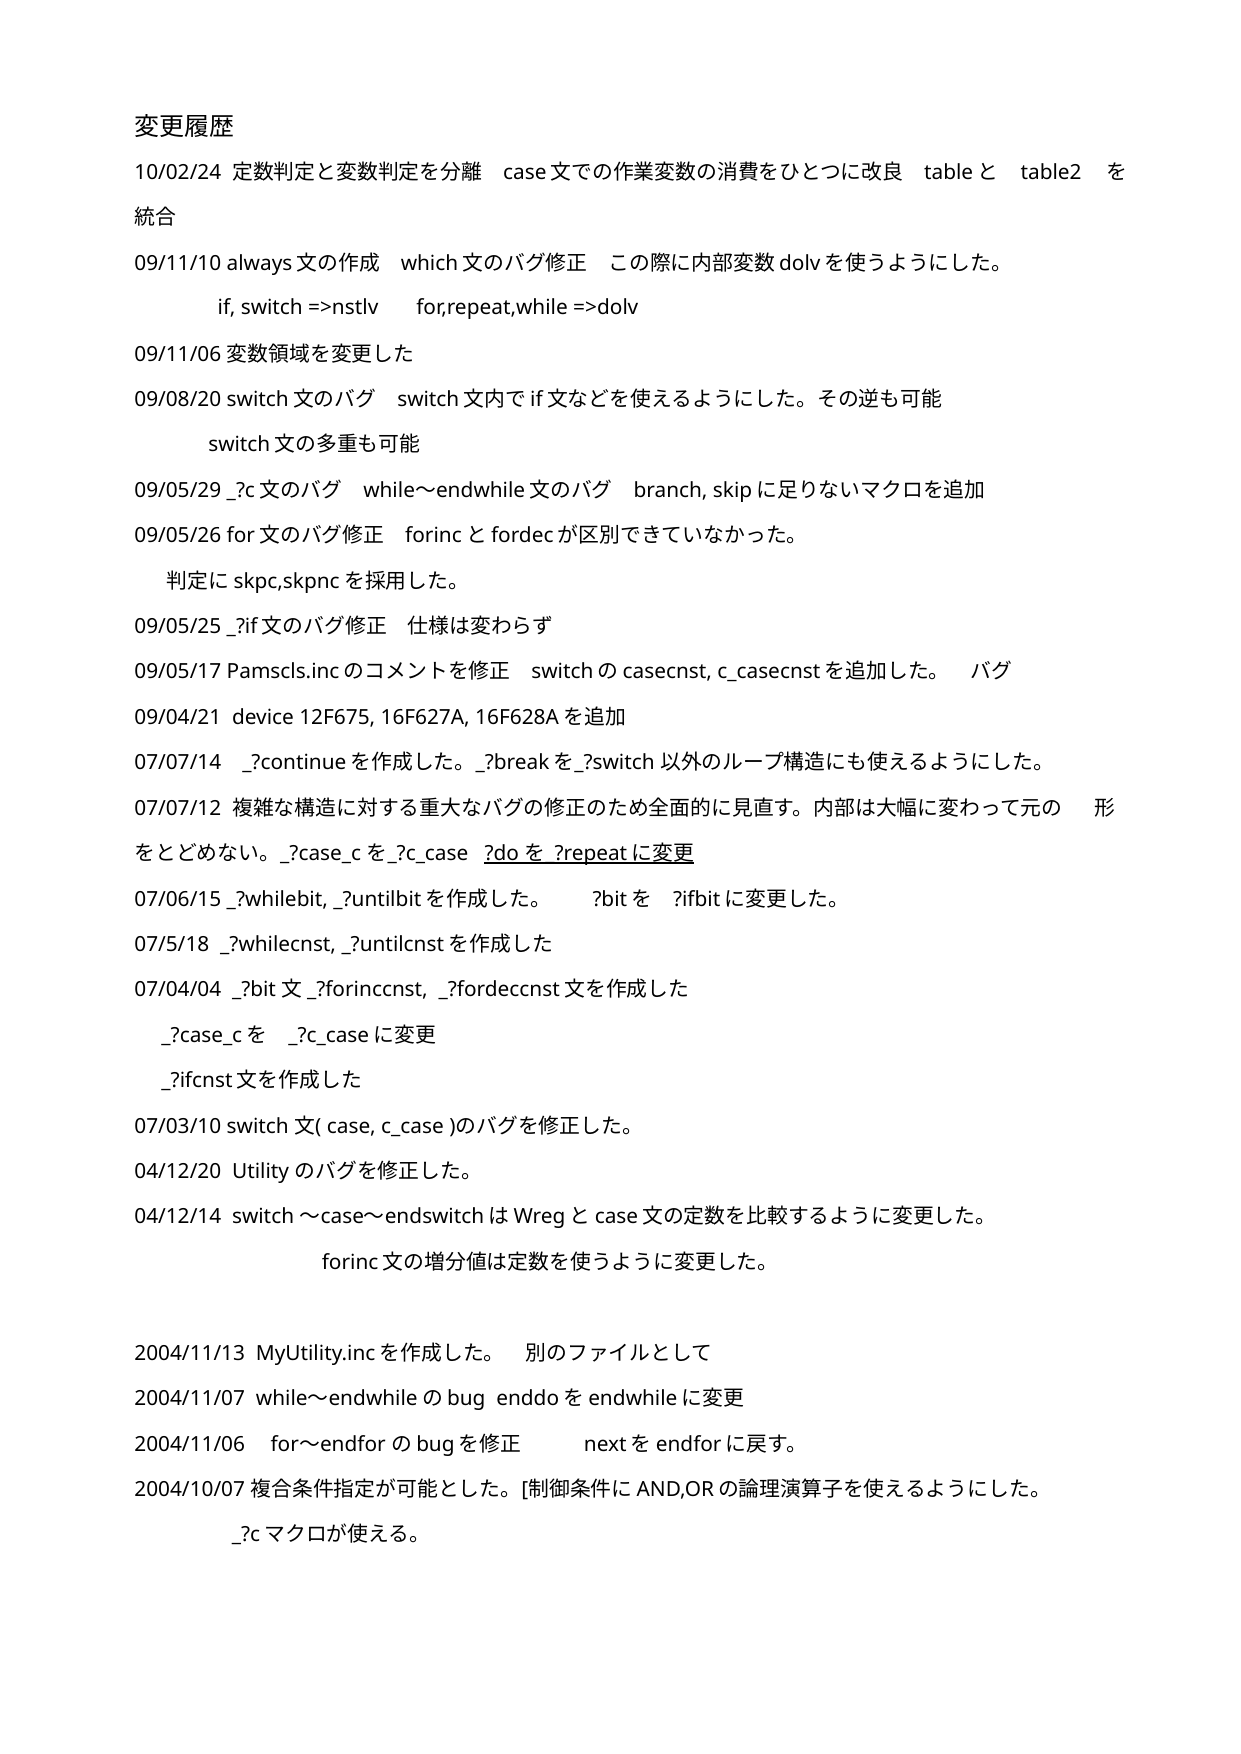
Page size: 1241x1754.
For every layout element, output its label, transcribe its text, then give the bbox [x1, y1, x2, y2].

text 07/5/18 _?whilecnst, _?untilcnstを作成した [134, 919, 1126, 964]
text 04/12/14 switch ～case～endswitchはWregとcase文の定数を比較するように変更した。 [134, 1191, 1126, 1237]
text 09/11/10 always文の作成 which文のバグ修正 この際に内部変数dolvを使うようにした。 [134, 237, 1126, 283]
text 07/04/04 _?bit 文 _?forinccnst, _?fordeccnst文を作成した [134, 964, 1126, 1009]
text switch文の多重も可能 [134, 419, 1126, 464]
text 10/02/24 定数判定と変数判定を分離 case文での作業変数の消費をひとつに改良 tableと table2を統合 [134, 147, 1126, 237]
text 2004/11/06 for～endfor のbugを修正 nextをendforに戻す。 [134, 1418, 1126, 1464]
text 09/05/26 for文のバグ修正 forincとfordecが区別できていなかった。 [134, 510, 1126, 555]
text 09/08/20 switch文のバグ switch文内でif文などを使えるようにした。その逆も可能 [134, 374, 1126, 419]
text 09/04/21 device 12F675, 16F627A, 16F628Aを追加 [134, 692, 1126, 737]
text 04/12/20 Utility のバグを修正した。 [134, 1146, 1126, 1191]
text 07/03/10 switch 文( case, c_case )のバグを修正した。 [134, 1100, 1126, 1146]
text 09/05/17 Pamscls.incのコメントを修正 switchのcasecnst, c_casecnstを追加した。 バグ [134, 646, 1126, 692]
text 2004/11/07 while～endwhileのbug enddoをendwhileに変更 [134, 1373, 1126, 1418]
text 07/07/12 複雑な構造に対する重大なバグの修正のため全面的に見直す。内部は大幅に変わって元の 形をとどめない。_?case_c を_?c_case ?do を_?repeatに変更 [134, 782, 1126, 873]
text 変更履歴 [134, 101, 1126, 147]
text _?cマクロが使える。 [134, 1509, 1126, 1554]
text 09/05/29 _?c文のバグ while～endwhile文のバグ branch, skipに足りないマクロを追加 [134, 464, 1126, 510]
text 07/06/15 _?whilebit, _?untilbitを作成した。 ?bitを ?ifbitに変更した。 [134, 873, 1126, 919]
text 判定にskpc,skpncを採用した。 [134, 555, 1126, 601]
text 09/05/25 _?if文のバグ修正 仕様は変わらず [134, 601, 1126, 646]
text if, switch =>nstlv for,repeat,while =>dolv [134, 283, 1126, 328]
text _?case_cを _?c_caseに変更 [134, 1009, 1126, 1055]
text 07/07/14 _?continueを作成した。_?breakを_?switch 以外のループ構造にも使えるようにした。 [134, 737, 1126, 782]
text forinc文の増分値は定数を使うように変更した。 [134, 1237, 1126, 1282]
text 09/11/06 変数領域を変更した [134, 328, 1126, 374]
text _?ifcnst文を作成した [134, 1055, 1126, 1100]
text 2004/10/07 複合条件指定が可能とした。[制御条件にAND,ORの論理演算子を使えるようにした。 [134, 1464, 1126, 1509]
text 2004/11/13 MyUtility.incを作成した。 別のファイルとして [134, 1327, 1126, 1373]
